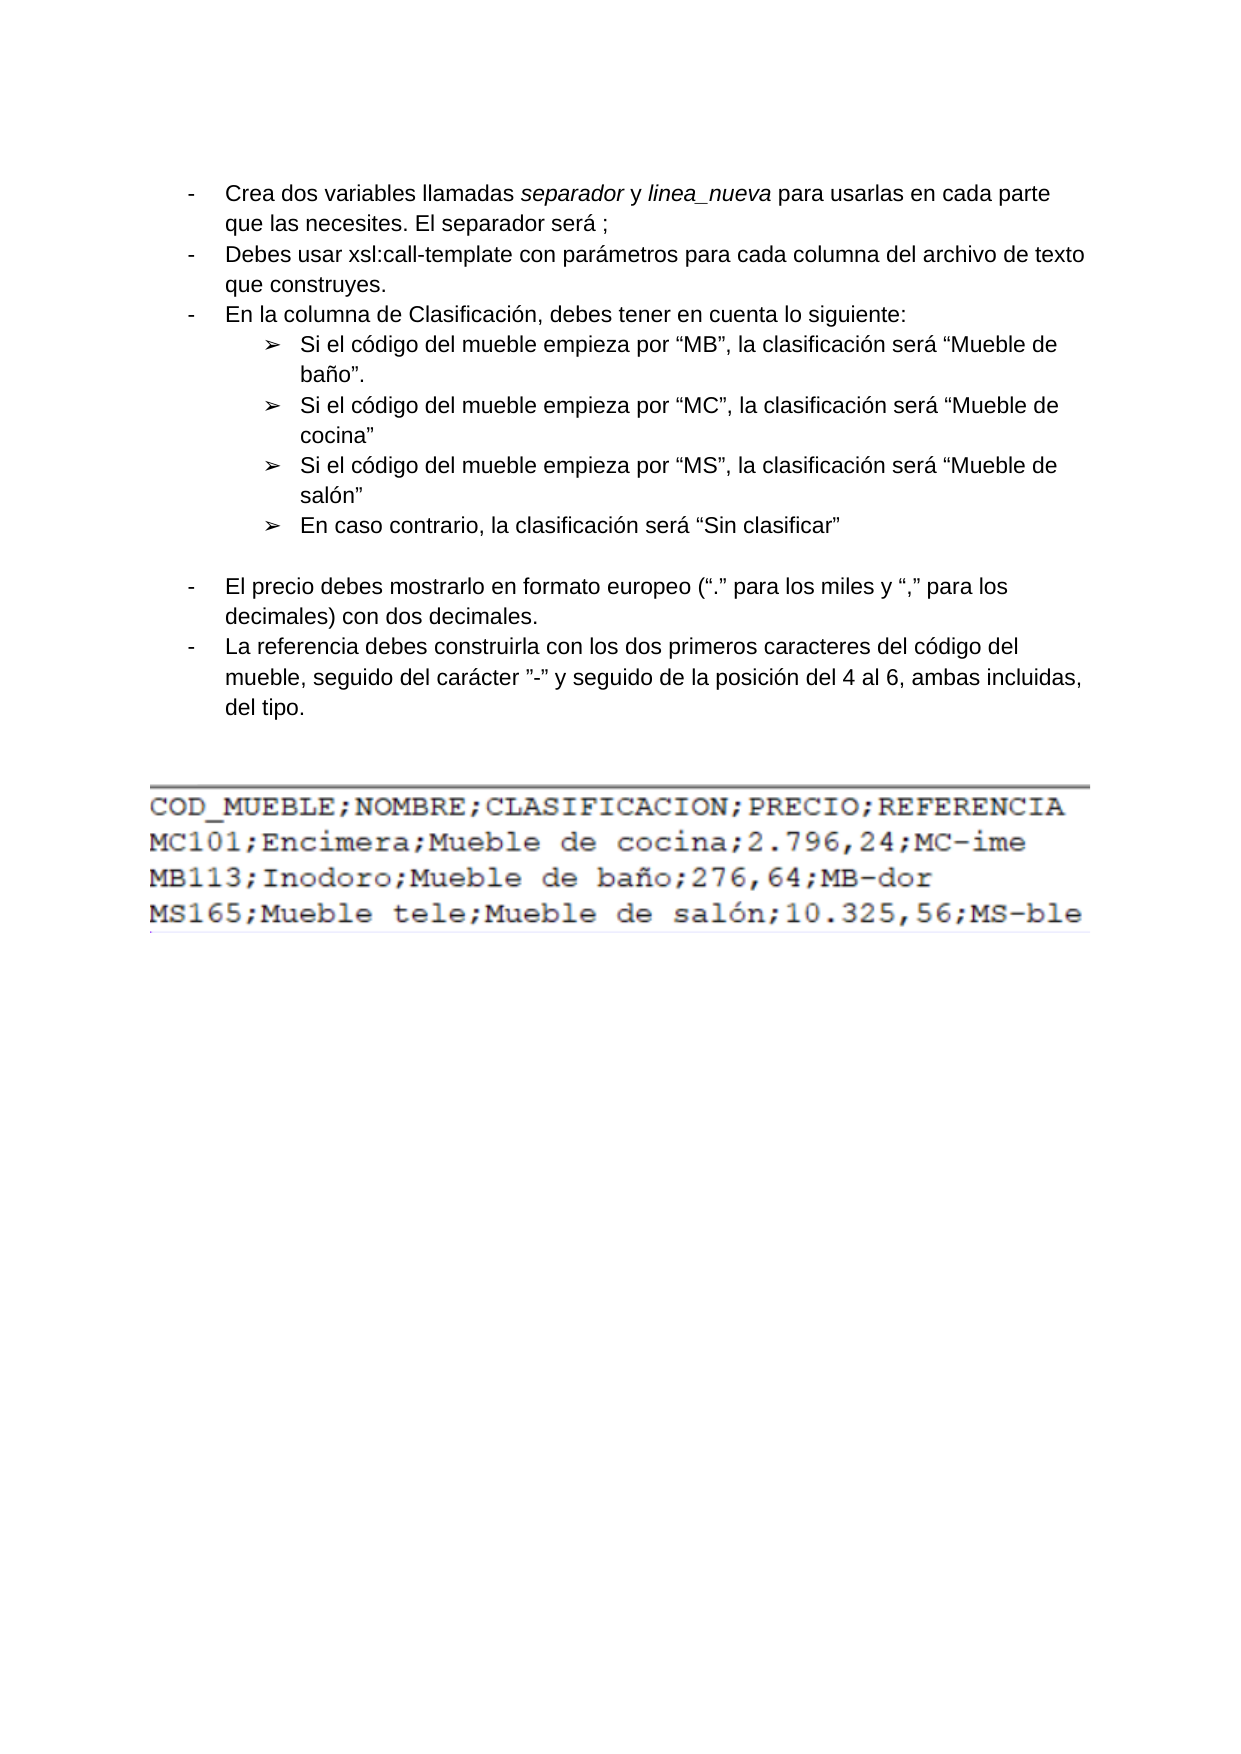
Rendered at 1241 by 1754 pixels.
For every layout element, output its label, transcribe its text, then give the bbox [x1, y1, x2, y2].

list En caso contrario, la clasificación será “Sin clasificar” [262, 512, 1090, 539]
list En la columna de Clasificación, debes tener en cuenta lo siguiente: [187, 301, 1090, 327]
list Debes usar xsl:call-template con parámetros para cada columna del archivo de texto que construyes. [187, 241, 1090, 297]
list Crea dos variables llamadas separador y linea_nueva para usarlas en cada parte que las necesites. El separador será ; [187, 180, 1090, 237]
list El precio debes mostrarlo en formato europeo (“.” para los miles y “,” para los decimales) con dos decimales. [187, 573, 1090, 629]
list Si el código del mueble empieza por “MC”, la clasificación será “Mueble de cocina” [262, 392, 1090, 448]
list Si el código del mueble empieza por “MB”, la clasificación será “Mueble de baño”. [262, 331, 1090, 388]
picture [150, 784, 1091, 933]
list La referencia debes construirla con los dos primeros caracteres del código del mueble, seguido del carácter ”-” y seguido de la posición del 4 al 6, ambas incluidas, del tipo. [187, 633, 1090, 720]
list Si el código del mueble empieza por “MS”, la clasificación será “Mueble de salón” [262, 452, 1090, 509]
